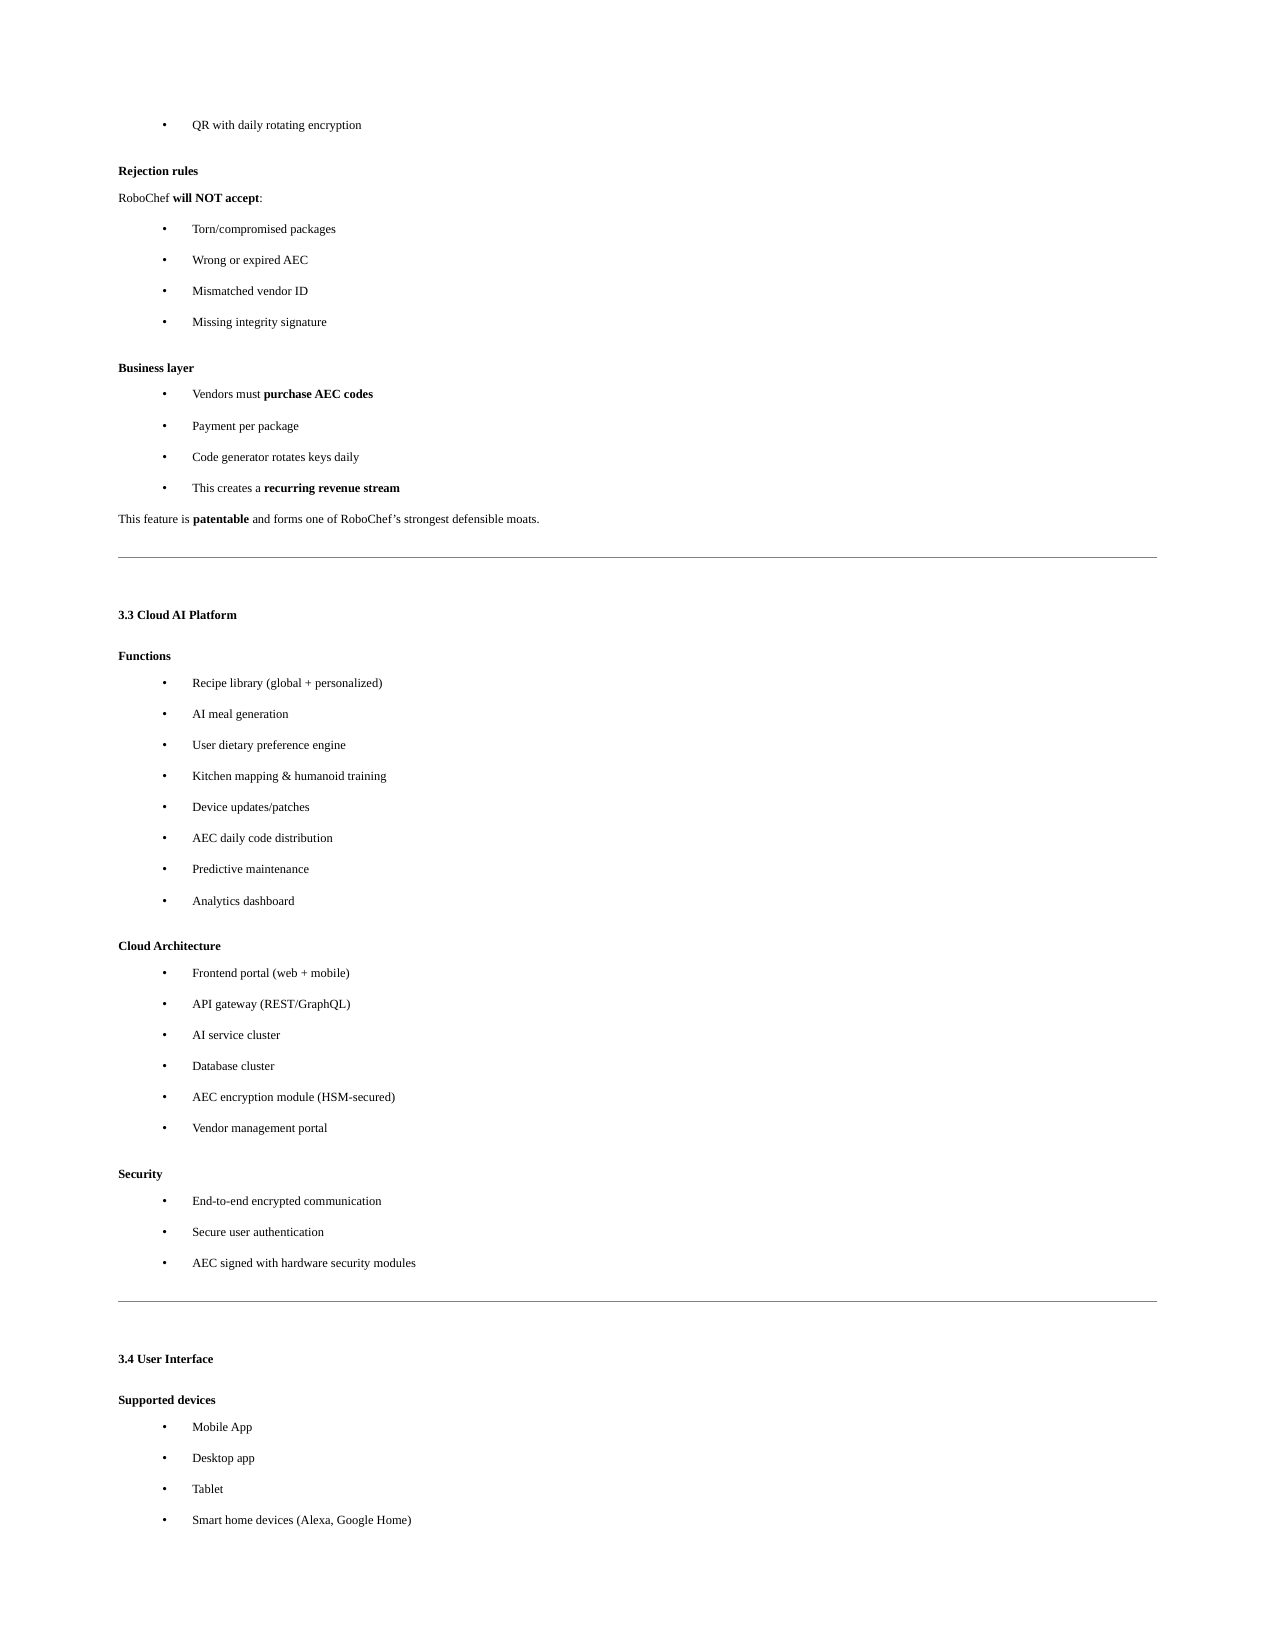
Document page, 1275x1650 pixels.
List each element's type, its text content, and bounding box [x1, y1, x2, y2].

list Desktop app [162, 1451, 1157, 1465]
subtitle 3.4 User Interface [118, 1352, 1157, 1366]
list Wrong or expired AEC [162, 253, 1157, 267]
list Smart home devices (Alexa, Google Home) [162, 1513, 1157, 1527]
list Mobile App [162, 1420, 1157, 1434]
list Secure user authentication [162, 1224, 1157, 1239]
subtitle Security [118, 1167, 1157, 1181]
subtitle 3.3 Cloud AI Platform [118, 608, 1157, 622]
list Mismatched vendor ID [162, 284, 1157, 298]
list Frontend portal (web + mobile) [162, 966, 1157, 980]
subtitle Functions [118, 649, 1157, 663]
list AI service cluster [162, 1028, 1157, 1042]
list Device updates/patches [162, 800, 1157, 814]
list End-to-end encrypted communication [162, 1193, 1157, 1208]
text This feature is patentable and forms one of RoboChef’s strongest defensible moats. [118, 511, 1157, 526]
text RoboChef will NOT accept: [118, 191, 1157, 205]
list Missing integrity signature [162, 315, 1157, 329]
list Vendor management portal [162, 1121, 1157, 1135]
list Payment per package [162, 418, 1157, 433]
subtitle Supported devices [118, 1393, 1157, 1407]
list Vendors must purchase AEC codes [162, 387, 1157, 402]
list Predictive maintenance [162, 862, 1157, 877]
list User dietary preference engine [162, 738, 1157, 752]
list API gateway (REST/GraphQL) [162, 997, 1157, 1011]
list Database cluster [162, 1059, 1157, 1073]
list QR with daily rotating encryption [162, 118, 1157, 132]
list Kitchen mapping & humanoid training [162, 769, 1157, 783]
subtitle Cloud Architecture [118, 939, 1157, 953]
list Code generator rotates keys daily [162, 449, 1157, 464]
list AEC encryption module (HSM-secured) [162, 1090, 1157, 1104]
list AEC signed with hardware security modules [162, 1256, 1157, 1270]
subtitle Business layer [118, 360, 1157, 375]
list Tablet [162, 1482, 1157, 1496]
list This creates a recurring revenue stream [162, 480, 1157, 495]
list AI meal generation [162, 707, 1157, 721]
subtitle Rejection rules [118, 164, 1157, 178]
list AEC daily code distribution [162, 831, 1157, 846]
list Torn/compromised packages [162, 222, 1157, 236]
list Analytics dashboard [162, 893, 1157, 908]
list Recipe library (global + personalized) [162, 676, 1157, 690]
